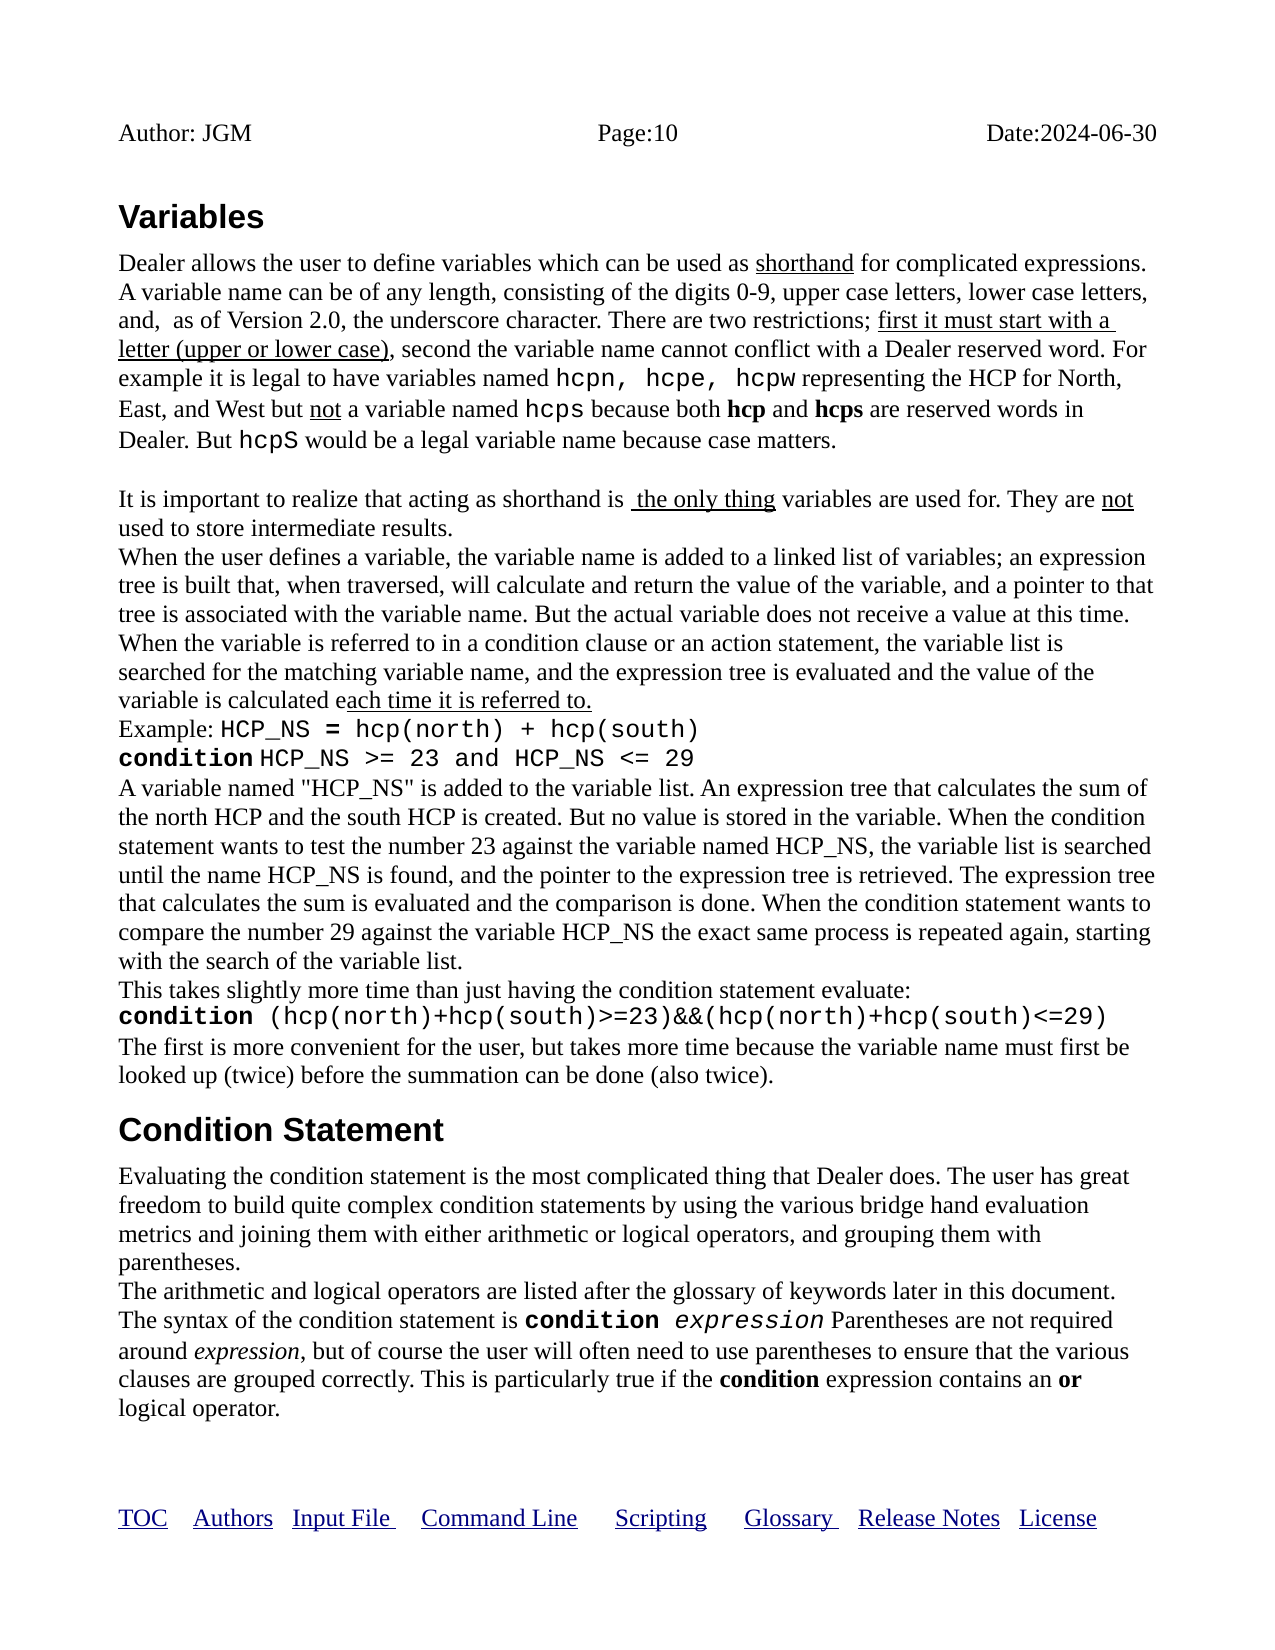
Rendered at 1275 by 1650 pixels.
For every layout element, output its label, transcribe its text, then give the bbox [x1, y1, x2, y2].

text This takes slightly more time than just having the condition statement evaluate: [118, 975, 1157, 1003]
text Dealer allows the user to define variables which can be used as shorthand for complicated expressions. A variable name can be of any length, consisting of the digits 0-9, upper case letters, lower case letters, and, as of Version 2.0, the underscore character. There are two restrictions; first it must start with a letter (upper or lower case), second the variable name cannot conflict with a Dealer reserved word. For example it is legal to have variables named hcpn, hcpe, hcpw representing the HCP for North, East, and West but not a variable named hcps because both hcp and hcps are reserved words in Dealer. But hcpS would be a legal variable name because case matters. [118, 248, 1157, 456]
text Example: HCP_NS = hcp(north) + hcp(south) [118, 714, 1157, 745]
text condition (hcp(north)+hcp(south)>=23)&&(hcp(north)+hcp(south)<=29) [118, 1003, 1157, 1032]
text condition HCP_NS >= 23 and HCP_NS <= 29 [118, 745, 1157, 773]
text A variable named "HCP_NS" is added to the variable list. An expression tree that calculates the sum of the north HCP and the south HCP is created. But no value is stored in the variable. When the condition statement wants to test the number 23 against the variable named HCP_NS, the variable list is searched until the name HCP_NS is found, and the pointer to the expression tree is retrieved. The expression tree that calculates the sum is evaluated and the comparison is done. When the condition statement wants to compare the number 29 against the variable HCP_NS the exact same process is repeated again, starting with the search of the variable list. [118, 773, 1157, 975]
text The arithmetic and logical operators are listed after the glossary of keywords later in this document. [118, 1276, 1157, 1305]
text When the user defines a variable, the variable name is added to a linked list of variables; an expression tree is built that, when traversed, will calculate and return the value of the variable, and a pointer to that tree is associated with the variable name. But the actual variable does not receive a value at this time. When the variable is referred to in a condition clause or an action statement, the variable list is searched for the matching variable name, and the expression tree is evaluated and the value of the variable is calculated each time it is referred to. [118, 542, 1157, 714]
text It is important to realize that acting as shorthand is the only thing variables are used for. They are not used to store intermediate results. [118, 484, 1157, 542]
text The syntax of the condition statement is condition expression Parentheses are not required around expression, but of course the user will often need to use parentheses to ensure that the various clauses are grouped correctly. This is particularly true if the condition expression contains an or logical operator. [118, 1305, 1157, 1422]
text Evaluating the condition statement is the most complicated thing that Dealer does. The user has great freedom to build quite complex condition statements by using the various bridge hand evaluation metrics and joining them with either arithmetic or logical operators, and grouping them with parentheses. [118, 1161, 1157, 1276]
text The first is more convenient for the user, but takes more time because the variable name must first be looked up (twice) before the summation can be done (also twice). [118, 1032, 1157, 1089]
subtitle Condition Statement [118, 1110, 1157, 1149]
subtitle Variables [118, 197, 1157, 236]
